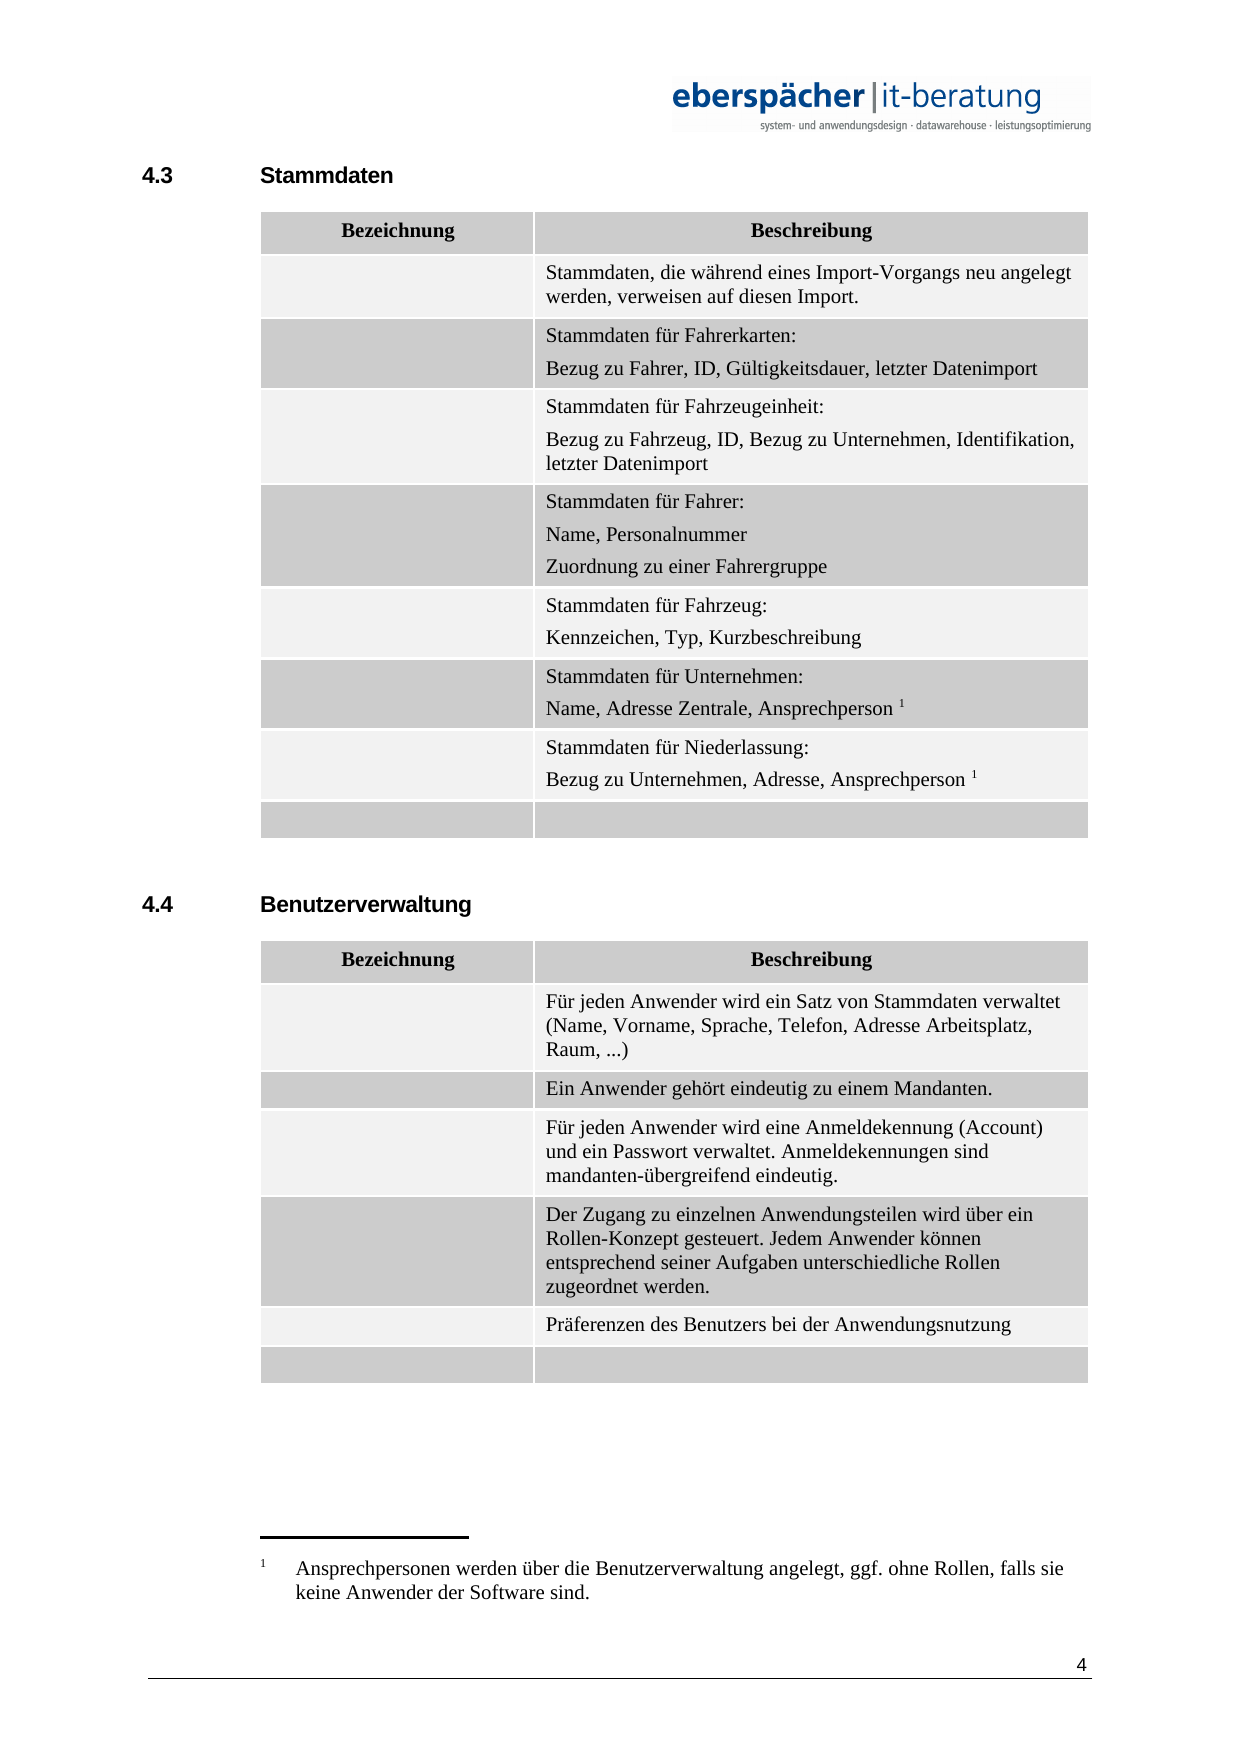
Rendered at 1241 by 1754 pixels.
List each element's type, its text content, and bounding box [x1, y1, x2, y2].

table_cell [261, 985, 533, 1070]
table_cell [261, 660, 533, 728]
table_cell Für jeden Anwender wird eine Anmeldekennung (Account) und ein Passwort verwaltet. Anmeldekennungen sind mandanten-übergreifend eindeutig. [535, 1111, 1088, 1195]
subtitle Stammdaten [142, 162, 1090, 189]
table_cell [261, 802, 533, 838]
table_cell Stammdaten für Fahrzeugeinheit: Bezug zu Fahrzeug, ID, Bezug zu Unternehmen, Identifikation, letzter Datenimport [535, 390, 1088, 483]
table_cell [261, 390, 533, 483]
table_cell [261, 731, 533, 799]
table_header Bezeichnung [261, 941, 533, 983]
table_cell Stammdaten, die während eines Import-Vorgangs neu angelegt werden, verweisen auf diesen Import. [535, 256, 1088, 317]
subtitle Benutzerverwaltung [142, 891, 1090, 918]
table_cell Der Zugang zu einzelnen Anwendungsteilen wird über ein Rollen-Konzept gesteuert. Jedem Anwender können entsprechend seiner Aufgaben unterschiedliche Rollen zugeordnet werden. [535, 1197, 1088, 1306]
table_header Beschreibung [535, 941, 1088, 983]
picture [672, 76, 1091, 132]
table_cell [261, 1111, 533, 1195]
table_cell [261, 1347, 533, 1383]
table_cell [261, 485, 533, 586]
table_cell [535, 1347, 1088, 1383]
table_cell [535, 802, 1088, 838]
table_cell Für jeden Anwender wird ein Satz von Stammdaten verwaltet (Name, Vorname, Sprache, Telefon, Adresse Arbeitsplatz, Raum, ...) [535, 985, 1088, 1070]
table_header Bezeichnung [261, 212, 533, 254]
table_cell [261, 589, 533, 657]
table_cell Stammdaten für Fahrer: Name, Personalnummer Zuordnung zu einer Fahrergruppe [535, 485, 1088, 586]
table_cell [261, 1197, 533, 1306]
table_header Beschreibung [535, 212, 1088, 254]
table_cell Präferenzen des Benutzers bei der Anwendungsnutzung [535, 1308, 1088, 1345]
table_cell Stammdaten für Fahrzeug: Kennzeichen, Typ, Kurzbeschreibung [535, 589, 1088, 657]
table_cell Ein Anwender gehört eindeutig zu einem Mandanten. [535, 1072, 1088, 1108]
table_cell Stammdaten für Unternehmen: Name, Adresse Zentrale, Ansprechperson [535, 660, 1088, 728]
table_cell Stammdaten für Fahrerkarten: Bezug zu Fahrer, ID, Gültigkeitsdauer, letzter Datenimport [535, 319, 1088, 388]
table_cell [261, 1308, 533, 1345]
table_cell [261, 319, 533, 388]
table_cell Stammdaten für Niederlassung: Bezug zu Unternehmen, Adresse, Ansprechperson 1 [535, 731, 1088, 799]
table_cell [261, 256, 533, 317]
table_cell [261, 1072, 533, 1108]
